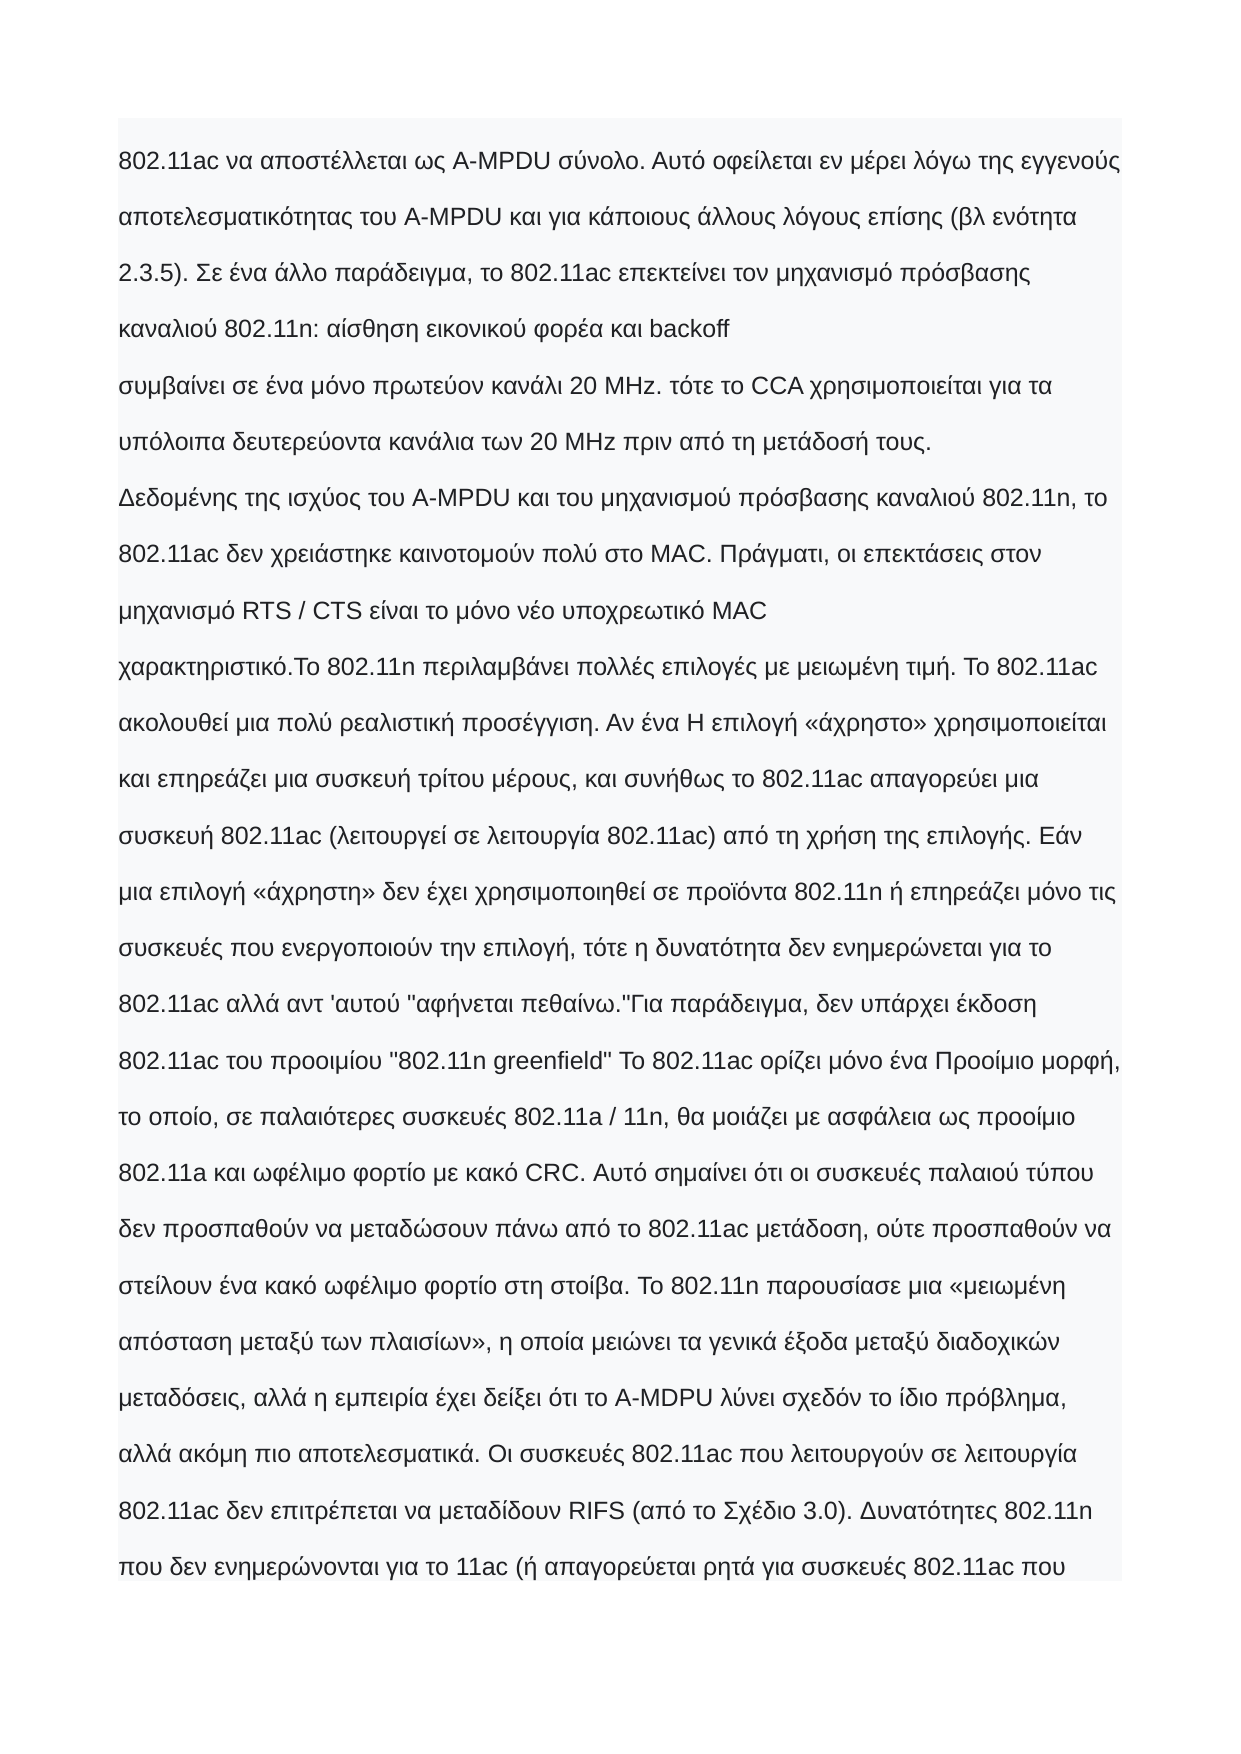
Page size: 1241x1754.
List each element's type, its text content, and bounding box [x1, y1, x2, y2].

text χαρακτηριστικό.Το 802.11n περιλαμβάνει πολλές επιλογές με μειωμένη τιμή. Το 802.11ac ακολουθεί μια πολύ ρεαλιστική προσέγγιση. Αν ένα Η επιλογή «άχρηστο» χρησιμοποιείται και επηρεάζει μια συσκευή τρίτου μέρους, και συνήθως το 802.11ac απαγορεύει μια συσκευή 802.11ac (λειτουργεί σε λειτουργία 802.11ac) από τη χρήση της επιλογής. Εάν μια επιλογή «άχρηστη» δεν έχει χρησιμοποιηθεί σε προϊόντα 802.11n ή επηρεάζει μόνο τις συσκευές που ενεργοποιούν την επιλογή, τότε η δυνατότητα δεν ενημερώνεται για το 802.11ac αλλά αντ 'αυτού "αφήνεται πεθαίνω."Για παράδειγμα, δεν υπάρχει έκδοση 802.11ac του προοιμίου "802.11n greenfield" Το 802.11ac ορίζει μόνο ένα Προοίμιο μορφή, το οποίο, σε παλαιότερες συσκευές 802.11a / 11n, θα μοιάζει με ασφάλεια ως προοίμιο 802.11a και ωφέλιμο φορτίο με κακό CRC. Αυτό σημαίνει ότι οι συσκευές παλαιού τύπου δεν προσπαθούν να μεταδώσουν πάνω από το 802.11ac μετάδοση, ούτε προσπαθούν να στείλουν ένα κακό ωφέλιμο φορτίο στη στοίβα. Το 802.11n παρουσίασε μια «μειωμένη απόσταση μεταξύ των πλαισίων», η οποία μειώνει τα γενικά έξοδα μεταξύ διαδοχικών μεταδόσεις, αλλά η εμπειρία έχει δείξει ότι το A-MDPU λύνει σχεδόν το ίδιο πρόβλημα, αλλά ακόμη πιο αποτελεσματικά. Οι συσκευές 802.11ac που λειτουργούν σε λειτουργία 802.11ac δεν επιτρέπεται να μεταδίδουν RIFS (από το Σχέδιο 3.0). Δυνατότητες 802.11n που δεν ενημερώνονται για το 11ac (ή απαγορεύεται ρητά για συσκευές 802.11ac που [118, 624, 1122, 1581]
text 802.11ac να αποστέλλεται ως A-MPDU σύνολο. Αυτό οφείλεται εν μέρει λόγω της εγγενούς αποτελεσματικότητας του A-MPDU και για κάποιους άλλους λόγους επίσης (βλ ενότητα 2.3.5). Σε ένα άλλο παράδειγμα, το 802.11ac επεκτείνει τον μηχανισμό πρόσβασης καναλιού 802.11n: αίσθηση εικονικού φορέα και backoff [118, 118, 1122, 343]
text συμβαίνει σε ένα μόνο πρωτεύον κανάλι 20 MHz. τότε το CCA χρησιμοποιείται για τα υπόλοιπα δευτερεύοντα κανάλια των 20 MHz πριν από τη μετάδοσή τους. [118, 343, 1122, 456]
text Δεδομένης της ισχύος του A-MPDU και του μηχανισμού πρόσβασης καναλιού 802.11n, το 802.11ac δεν χρειάστηκε καινοτομούν πολύ στο MAC. Πράγματι, οι επεκτάσεις στον μηχανισμό RTS / CTS είναι το μόνο νέο υποχρεωτικό MAC [118, 456, 1122, 624]
